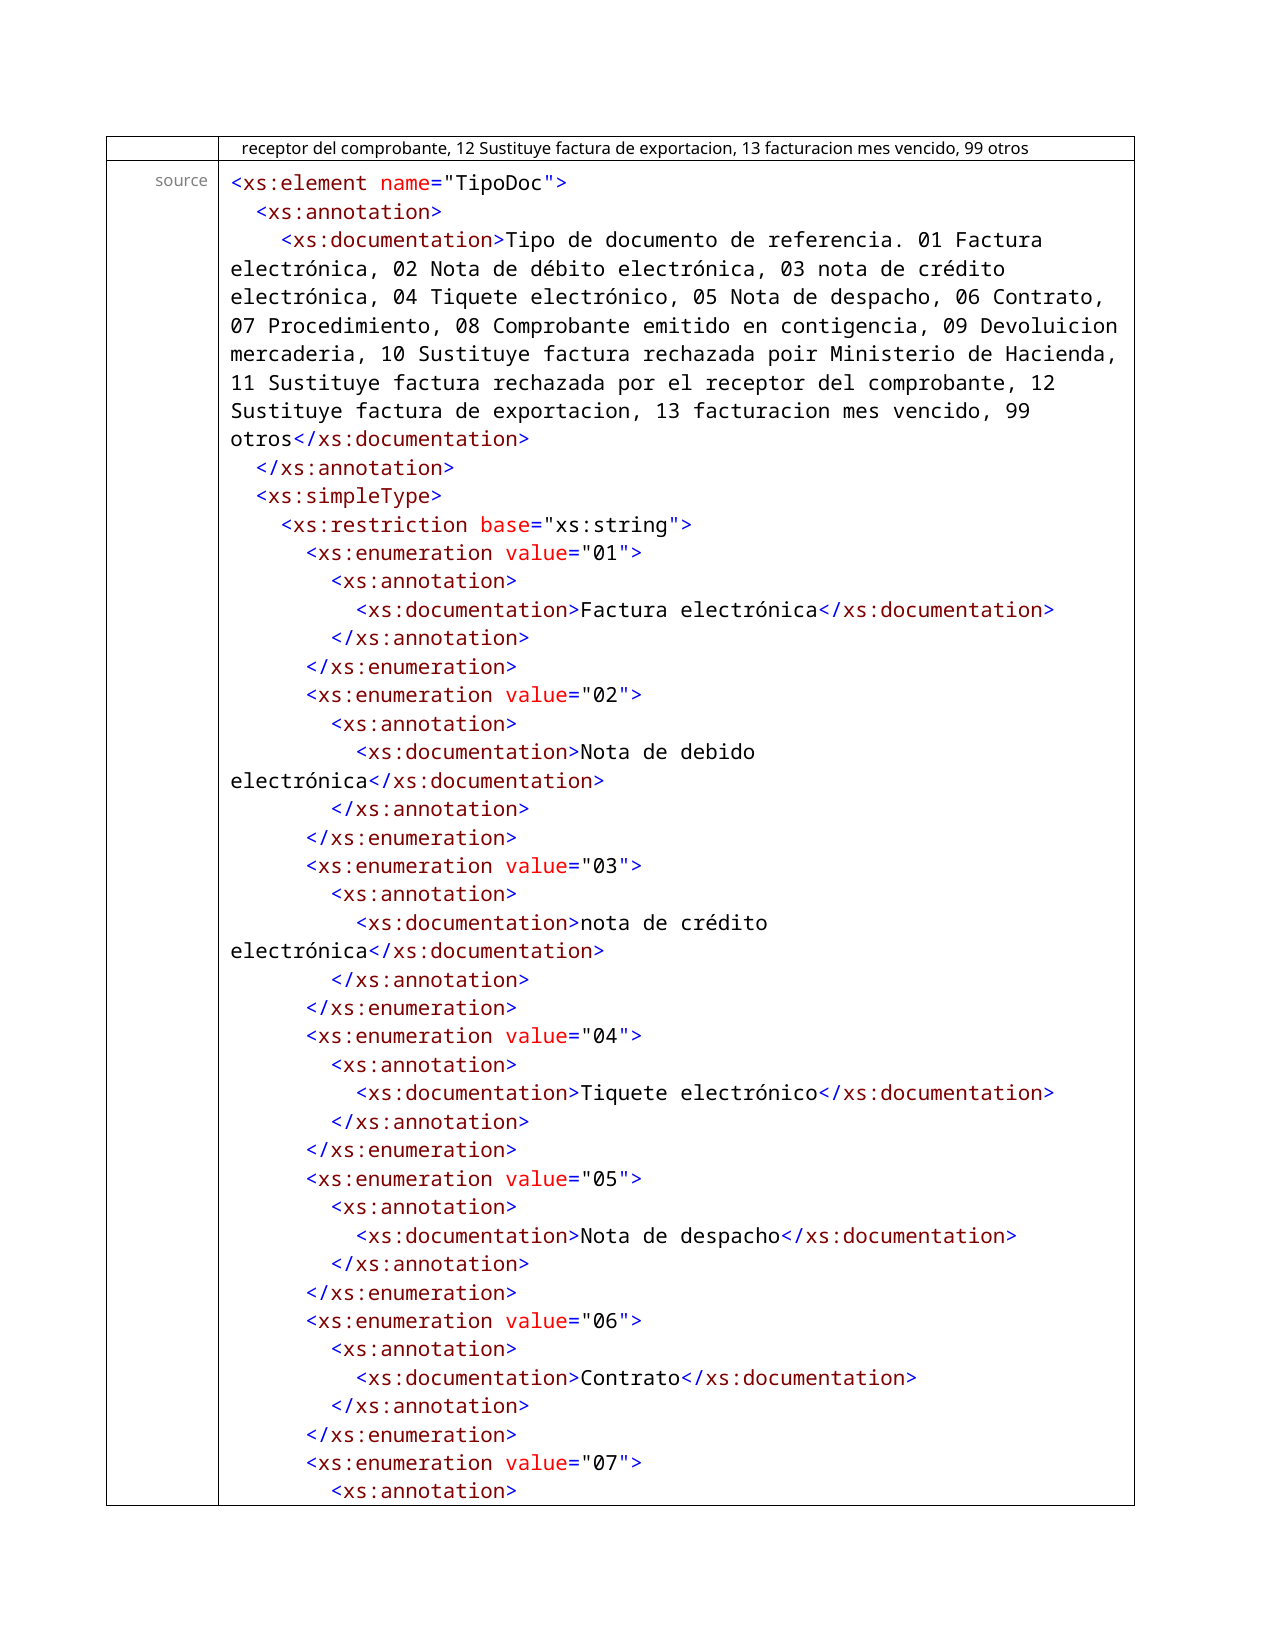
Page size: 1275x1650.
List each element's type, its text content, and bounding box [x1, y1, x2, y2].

table_cell [219, 137, 1134, 160]
table_cell source [107, 161, 218, 1505]
table_cell Tipo de documento de referencia. 01 Factura electrónica, 02 Nota de débito electrónica, 03 nota de crédito electrónica, 04 Tiquete electrónico, 05 Nota de despacho, 06 Contrato, 07 Procedimiento, 08 Comprobante emitido en contigencia, 09 Devoluicion mercaderia, 10 Sustituye factura rechazada poir Ministerio de Hacienda, 11 Sustituye factura rechazada por el receptor del comprobante, 12 Sustituye factura de exportacion, 13 facturacion mes vencido, 99 otros [230, 137, 1134, 159]
table_cell <xs:element name="TipoDoc"> <xs:annotation> <xs:documentation>Tipo de documento de referencia. 01 Factura electrónica, 02 Nota de débito electrónica, 03 nota de crédito electrónica, 04 Tiquete electrónico, 05 Nota de despacho, 06 Contrato, 07 Procedimiento, 08 Comprobante emitido en contigencia, 09 Devoluicion mercaderia, 10 Sustituye factura rechazada poir Ministerio de Hacienda, 11 Sustituye factura rechazada por el receptor del comprobante, 12 Sustituye factura de exportacion, 13 facturacion mes vencido, 99 otros</xs:documentation> </xs:annotation> <xs:simpleType> <xs:restriction base="xs:string"> <xs:enumeration value="01"> <xs:annotation> <xs:documentation>Factura electrónica</xs:documentation> </xs:annotation> </xs:enumeration> <xs:enumeration value="02"> <xs:annotation> <xs:documentation>Nota de debido electrónica</xs:documentation> </xs:annotation> </xs:enumeration> <xs:enumeration value="03"> <xs:annotation> <xs:documentation>nota de crédito electrónica</xs:documentation> </xs:annotation> </xs:enumeration> <xs:enumeration value="04"> <xs:annotation> <xs:documentation>Tiquete electrónico</xs:documentation> </xs:annotation> </xs:enumeration> <xs:enumeration value="05"> <xs:annotation> <xs:documentation>Nota de despacho</xs:documentation> </xs:annotation> </xs:enumeration> <xs:enumeration value="06"> <xs:annotation> <xs:documentation>Contrato</xs:documentation> </xs:annotation> </xs:enumeration> <xs:enumeration value="07"> <xs:annotation> [219, 161, 1134, 1505]
table_cell [107, 137, 218, 160]
